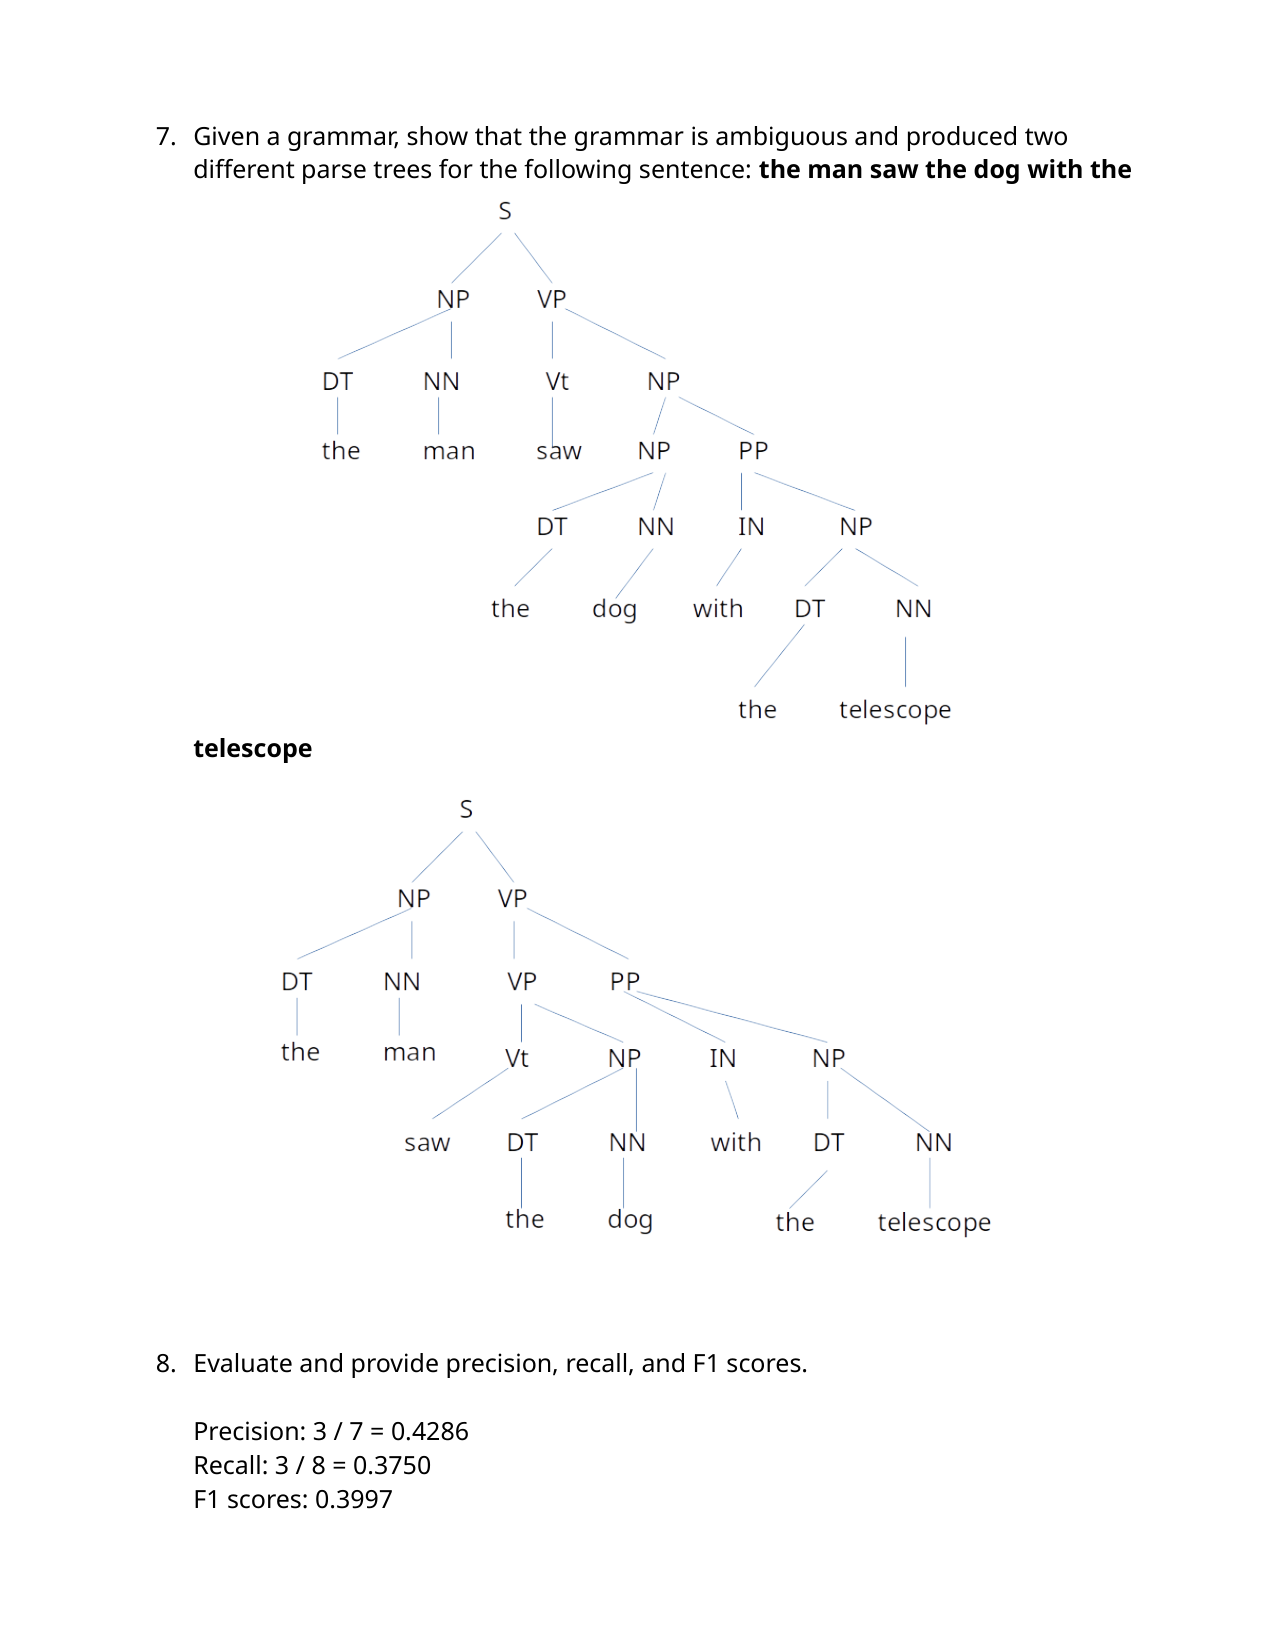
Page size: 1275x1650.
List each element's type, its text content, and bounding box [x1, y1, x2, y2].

picture [271, 786, 1004, 1278]
picture [312, 188, 963, 731]
list Given a grammar, show that the grammar is ambiguous and produced two different parse trees for the following sentence: the man saw the dog with the telescope [156, 118, 1157, 1346]
list Evaluate and provide precision, recall, and F1 scores. Precision: 3 / 7 = 0.4286 Recall: 3 / 8 = 0.3750 F1 scores: 0.3997 [156, 1346, 1157, 1516]
